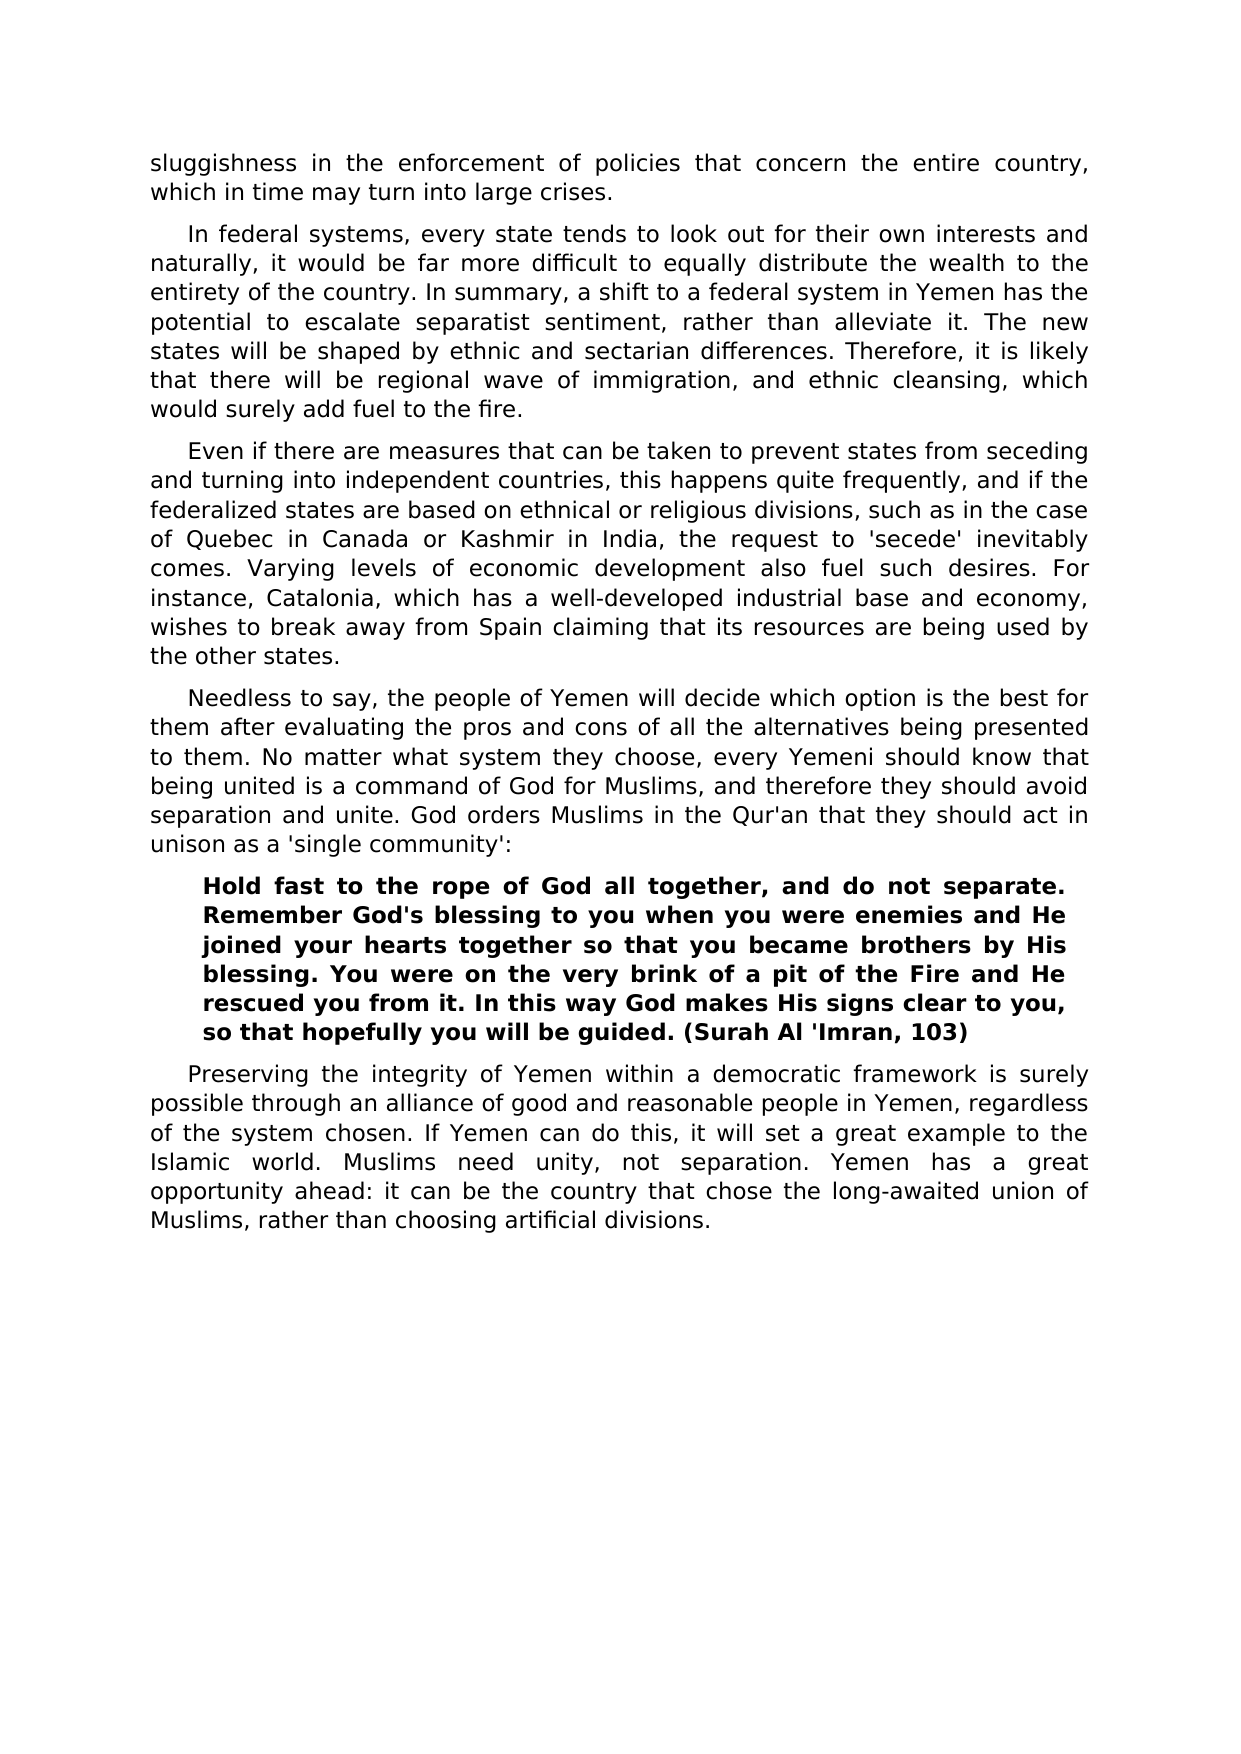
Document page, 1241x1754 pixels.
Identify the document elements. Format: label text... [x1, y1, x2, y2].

text Even if there are measures that can be taken to prevent states from seceding and turning into independent countries, this happens quite frequently, and if the federalized states are based on ethnical or religious divisions, such as in the case of Quebec in Canada or Kashmir in India, the request to 'secede' inevitably comes. Varying levels of economic development also fuel such desires. For instance, Catalonia, which has a well-developed industrial base and economy, wishes to break away from Spain claiming that its resources are being used by the other states. [150, 438, 1090, 670]
text sluggishness in the enforcement of policies that concern the entire country, which in time may turn into large crises. [150, 150, 1090, 206]
text Preserving the integrity of Yemen within a democratic framework is surely possible through an alliance of good and reasonable people in Yemen, regardless of the system chosen. If Yemen can do this, it will set a great example to the Islamic world. Muslims need unity, not separation. Yemen has a great opportunity ahead: it can be the country that chose the long-awaited union of Muslims, rather than choosing artificial divisions. [150, 1061, 1090, 1234]
text Needless to say, the people of Yemen will decide which option is the best for them after evaluating the pros and cons of all the alternatives being presented to them. No matter what system they choose, every Yemeni should know that being united is a command of God for Muslims, and therefore they should avoid separation and unite. God orders Muslims in the Qur'an that they should act in unison as a 'single community': [150, 685, 1090, 858]
text Hold fast to the rope of God all together, and do not separate. Remember God's blessing to you when you were enemies and He joined your hearts together so that you became brothers by His blessing. You were on the very brink of a pit of the Fire and He rescued you from it. In this way God makes His signs clear to you, so that hopefully you will be guided. (Surah Al 'Imran, 103) [202, 873, 1068, 1046]
text In federal systems, every state tends to look out for their own interests and naturally, it would be far more difficult to equally distribute the wealth to the entirety of the country. In summary, a shift to a federal system in Yemen has the potential to escalate separatist sentiment, rather than alleviate it. The new states will be shaped by ethnic and sectarian differences. Therefore, it is likely that there will be regional wave of immigration, and ethnic cleansing, which would surely add fuel to the fire. [150, 221, 1090, 423]
